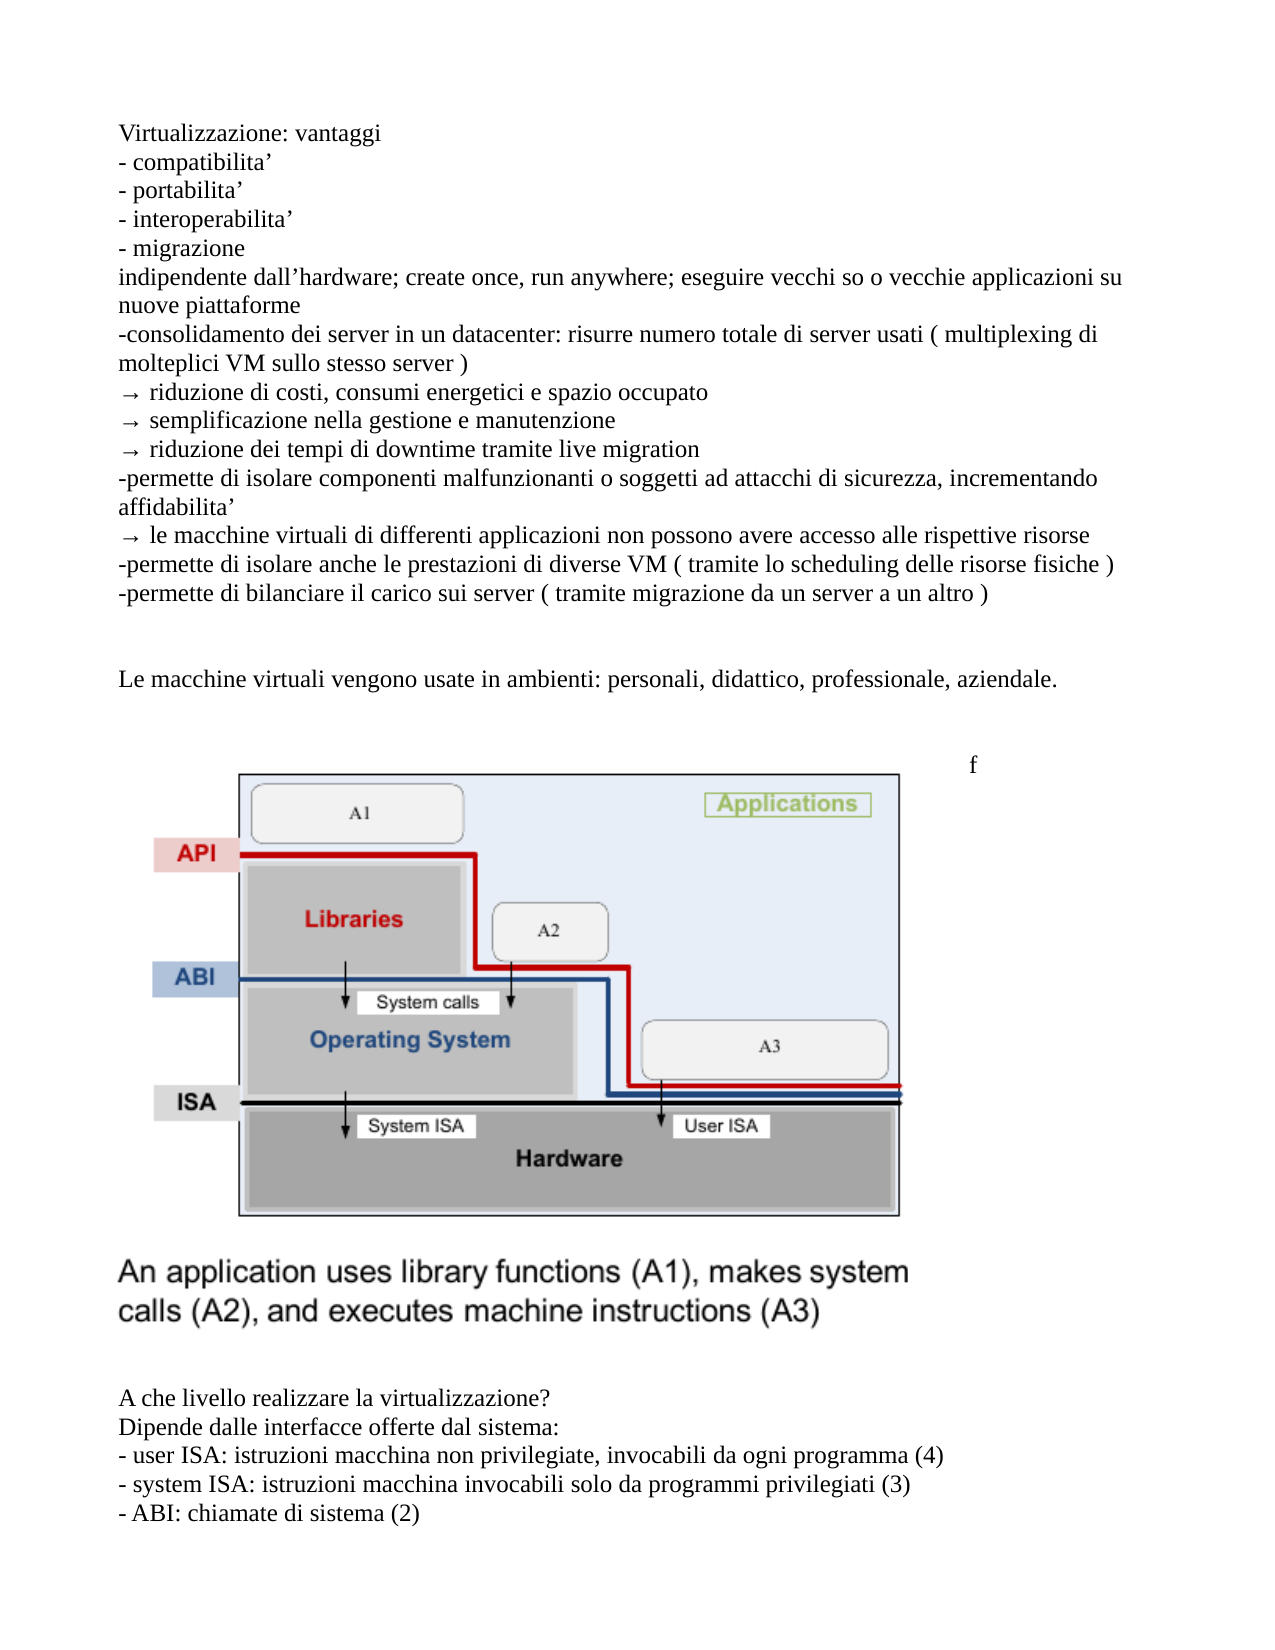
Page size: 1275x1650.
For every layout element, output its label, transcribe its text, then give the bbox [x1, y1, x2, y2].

picture [101, 763, 969, 1342]
text - ABI: chiamate di sistema (2) [118, 1498, 1157, 1527]
text → riduzione dei tempi di downtime tramite live migration [118, 434, 1157, 463]
text → semplificazione nella gestione e manutenzione [118, 406, 1157, 434]
text - user ISA: istruzioni macchina non privilegiate, invocabili da ogni programma (4) [118, 1441, 1157, 1469]
text f [118, 751, 1157, 779]
text - system ISA: istruzioni macchina invocabili solo da programmi privilegiati (3) [118, 1469, 1157, 1498]
text A che livello realizzare la virtualizzazione? [118, 1383, 1157, 1412]
text → riduzione di costi, consumi energetici e spazio occupato [118, 377, 1157, 406]
text - interoperabilita’ [118, 204, 1157, 233]
text Virtualizzazione: vantaggi [118, 118, 1157, 147]
text Le macchine virtuali vengono usate in ambienti: personali, didattico, professionale, aziendale. [118, 664, 1157, 693]
text -permette di isolare anche le prestazioni di diverse VM ( tramite lo scheduling delle risorse fisiche ) [118, 549, 1157, 578]
text Dipende dalle interfacce offerte dal sistema: [118, 1412, 1157, 1441]
text -permette di isolare componenti malfunzionanti o soggetti ad attacchi di sicurezza, incrementando affidabilita’ [118, 463, 1157, 521]
text → le macchine virtuali di differenti applicazioni non possono avere accesso alle rispettive risorse [118, 521, 1157, 549]
text - migrazione [118, 233, 1157, 262]
text -permette di bilanciare il carico sui server ( tramite migrazione da un server a un altro ) [118, 578, 1157, 607]
text -consolidamento dei server in un datacenter: risurre numero totale di server usati ( multiplexing di molteplici VM sullo stesso server ) [118, 319, 1157, 377]
text indipendente dall’hardware; create once, run anywhere; eseguire vecchi so o vecchie applicazioni su nuove piattaforme [118, 262, 1157, 319]
text - portabilita’ [118, 176, 1157, 204]
text - compatibilita’ [118, 147, 1157, 176]
